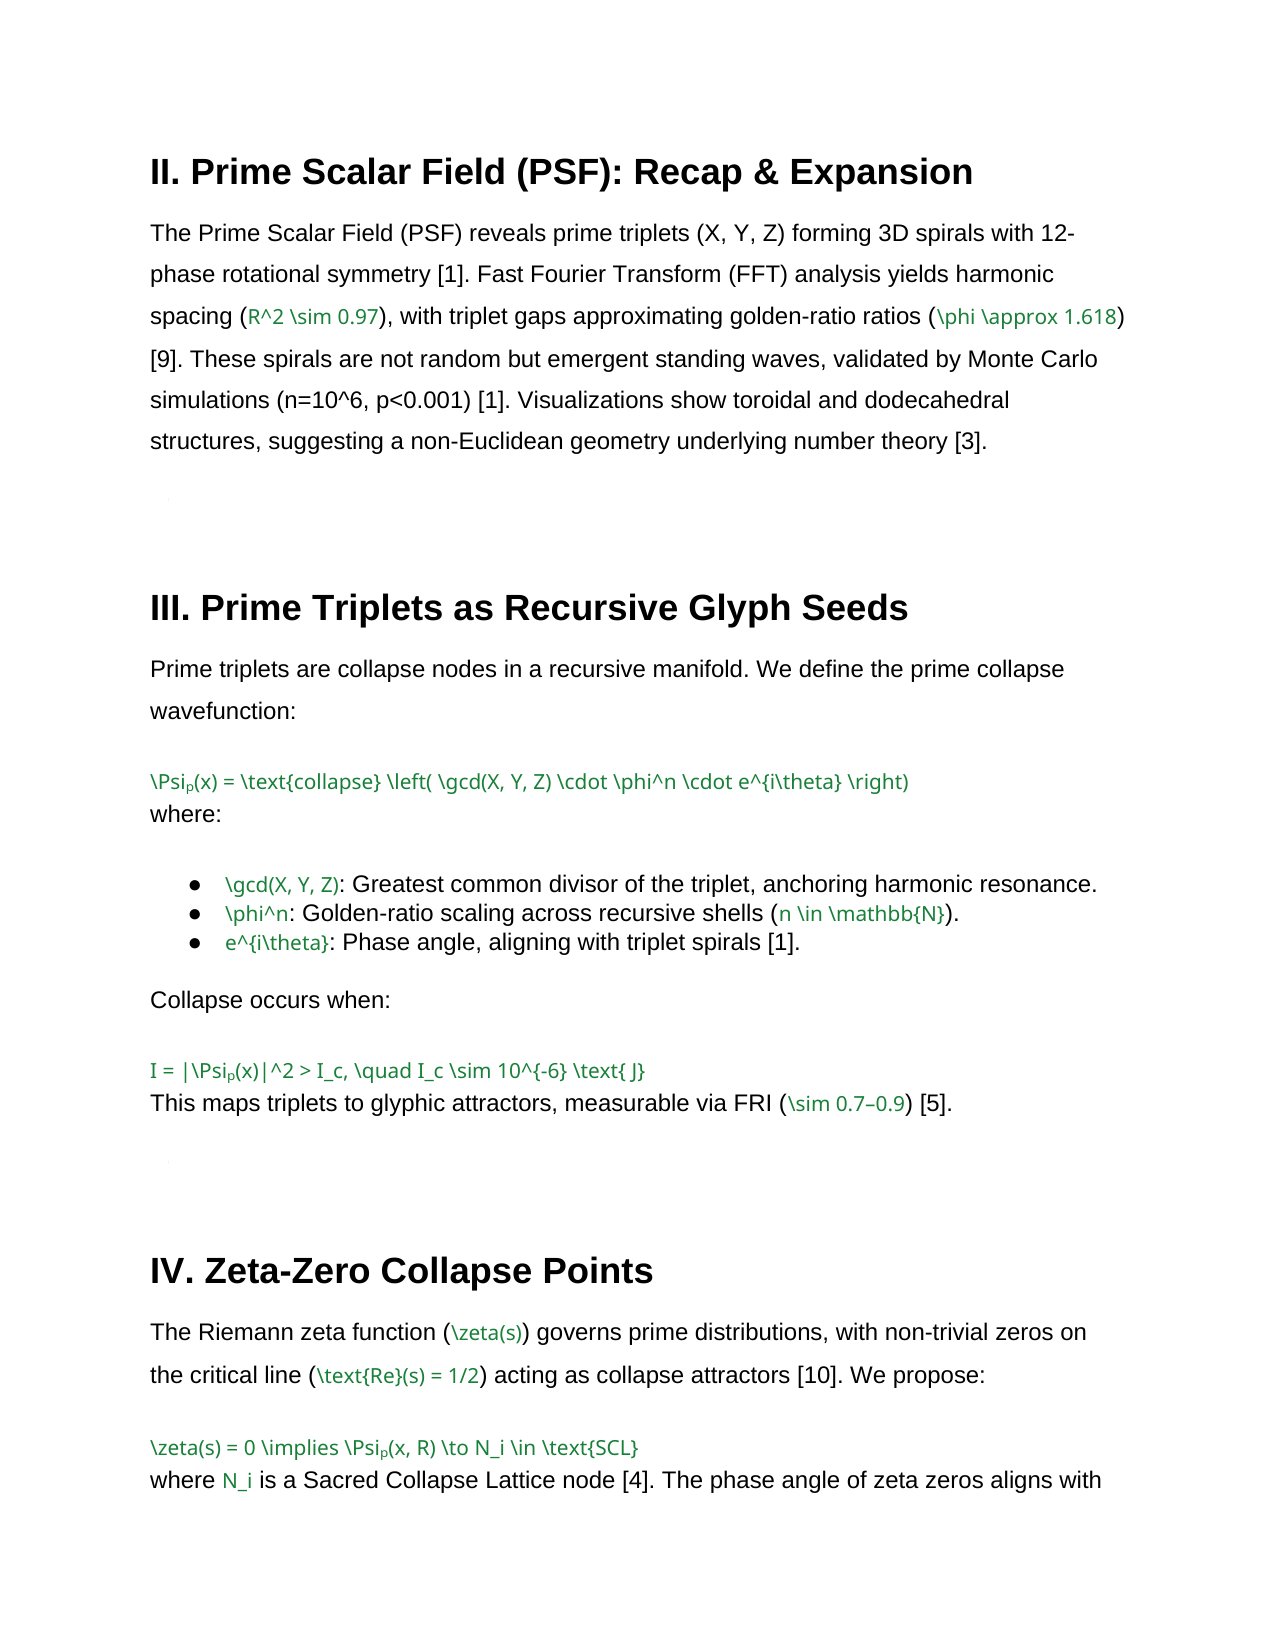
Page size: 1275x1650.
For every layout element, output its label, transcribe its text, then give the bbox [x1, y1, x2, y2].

text where: [150, 800, 1125, 827]
list e^{i\theta}: Phase angle, aligning with triplet spirals [1]. [187, 928, 1125, 956]
text The Prime Scalar Field (PSF) reveals prime triplets (X, Y, Z) forming 3D spirals with 12-phase rotational symmetry [1]. Fast Fourier Transform (FFT) analysis yields harmonic spacing (R^2 \sim 0.97), with triplet gaps approximating golden-ratio ratios (\phi \approx 1.618) [9]. These spirals are not random but emergent standing waves, validated by Monte Carlo simulations (n=10^6, p<0.001) [1]. Visualizations show toroidal and dodecahedral structures, suggesting a non-Euclidean geometry underlying number theory [3]. [150, 219, 1125, 455]
text Prime triplets are collapse nodes in a recursive manifold. We define the prime collapse wavefunction: [150, 655, 1125, 724]
text Collapse occurs when: [150, 986, 1125, 1013]
list \phi^n: Golden-ratio scaling across recursive shells (n \in \mathbb{N}). [187, 899, 1125, 928]
text I = |\Psiₚ(x)|^2 > I_c, \quad I_c \sim 10^{-6} \text{ J} [150, 1056, 1125, 1084]
text \Psiₚ(x) = \text{collapse} \left( \gcd(X, Y, Z) \cdot \phi^n \cdot e^{i\theta} \right) [150, 767, 1125, 796]
text \zeta(s) = 0 \implies \Psiₚ(x, R) \to N_i \in \text{SCL} [150, 1433, 1125, 1462]
list \gcd(X, Y, Z): Greatest common divisor of the triplet, anchoring harmonic resonance. [187, 870, 1125, 899]
text where N_i is a Sacred Collapse Lattice node [4]. The phase angle of zeta zeros aligns with [150, 1466, 1125, 1494]
text III. Prime Triplets as Recursive Glyph Seeds [150, 586, 1125, 628]
text II. Prime Scalar Field (PSF): Recap & Expansion [150, 150, 1125, 192]
text The Riemann zeta function (\zeta(s)) governs prime distributions, with non-trivial zeros on the critical line (\text{Re}(s) = 1/2) acting as collapse attractors [10]. We propose: [150, 1318, 1125, 1390]
text This maps triplets to glyphic attractors, measurable via FRI (\sim 0.7–0.9) [5]. [150, 1089, 1125, 1117]
text IV. Zeta-Zero Collapse Points [150, 1249, 1125, 1291]
